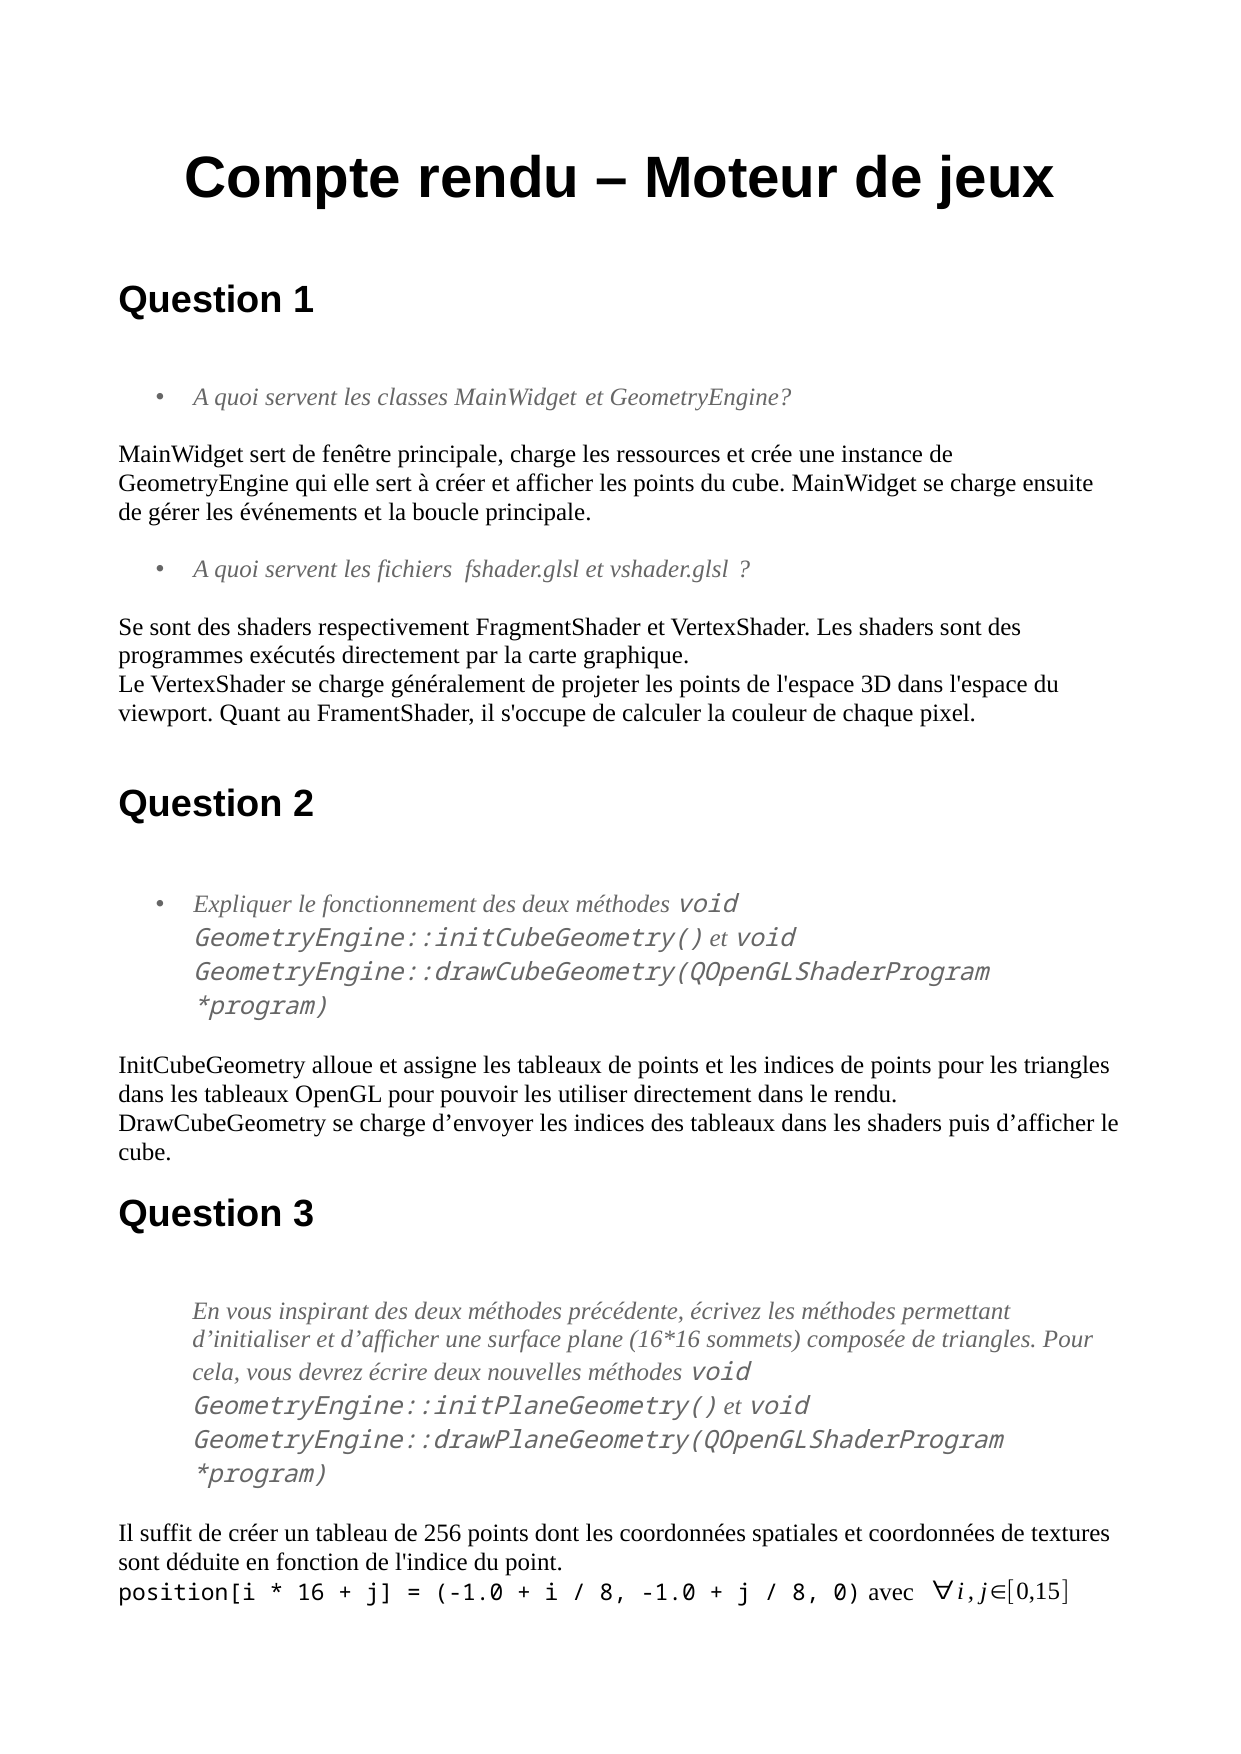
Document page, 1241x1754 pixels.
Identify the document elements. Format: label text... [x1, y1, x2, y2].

title Compte rendu – Moteur de jeux [118, 143, 1122, 210]
text En vous inspirant des deux méthodes précédente, écrivez les méthodes permettant d’initialiser et d’afficher une surface plane (16*16 sommets) composée de triangles. Pour cela, vous devrez écrire deux nouvelles méthodes void GeometryEngine::initPlaneGeometry() et void GeometryEngine::drawPlaneGeometry(QOpenGLShaderProgram *program) [192, 1296, 1122, 1518]
text Il suffit de créer un tableau de 256 points dont les coordonnées spatiales et coordonnées de textures sont déduite en fonction de l'indice du point. [118, 1518, 1122, 1576]
text Se sont des shaders respectivement FragmentShader et VertexShader. Les shaders sont des programmes exécutés directement par la carte graphique. [118, 612, 1122, 669]
text MainWidget sert de fenêtre principale, charge les ressources et crée une instance de GeometryEngine qui elle sert à créer et afficher les points du cube. MainWidget se charge ensuite de gérer les événements et la boucle principale. [118, 439, 1122, 525]
subtitle Question 2 [118, 780, 1122, 824]
subtitle Question 1 [118, 276, 1122, 320]
text DrawCubeGeometry se charge d’envoyer les indices des tableaux dans les shaders puis d’afficher le cube. [118, 1108, 1122, 1166]
text InitCubeGeometry alloue et assigne les tableaux de points et les indices de points pour les triangles dans les tableaux OpenGL pour pouvoir les utiliser directement dans le rendu. [118, 1051, 1122, 1108]
subtitle Question 3 [118, 1191, 1122, 1234]
list Expliquer le fonctionnement des deux méthodes void GeometryEngine::initCubeGeometry() et void GeometryEngine::drawCubeGeometry(QOpenGLShaderProgram *program) [156, 886, 1122, 1022]
text Le VertexShader se charge généralement de projeter les points de l'espace 3D dans l'espace du viewport. Quant au FramentShader, il s'occupe de calculer la couleur de chaque pixel. [118, 669, 1122, 727]
text position[i * 16 + j] = (-1.0 + i / 8, -1.0 + j / 8, 0) avec [118, 1576, 1122, 1607]
list A quoi servent les classes MainWidget et GeometryEngine? [156, 382, 1122, 410]
list A quoi servent les fichiers fshader.glsl et vshader.glsl ? [156, 554, 1122, 583]
